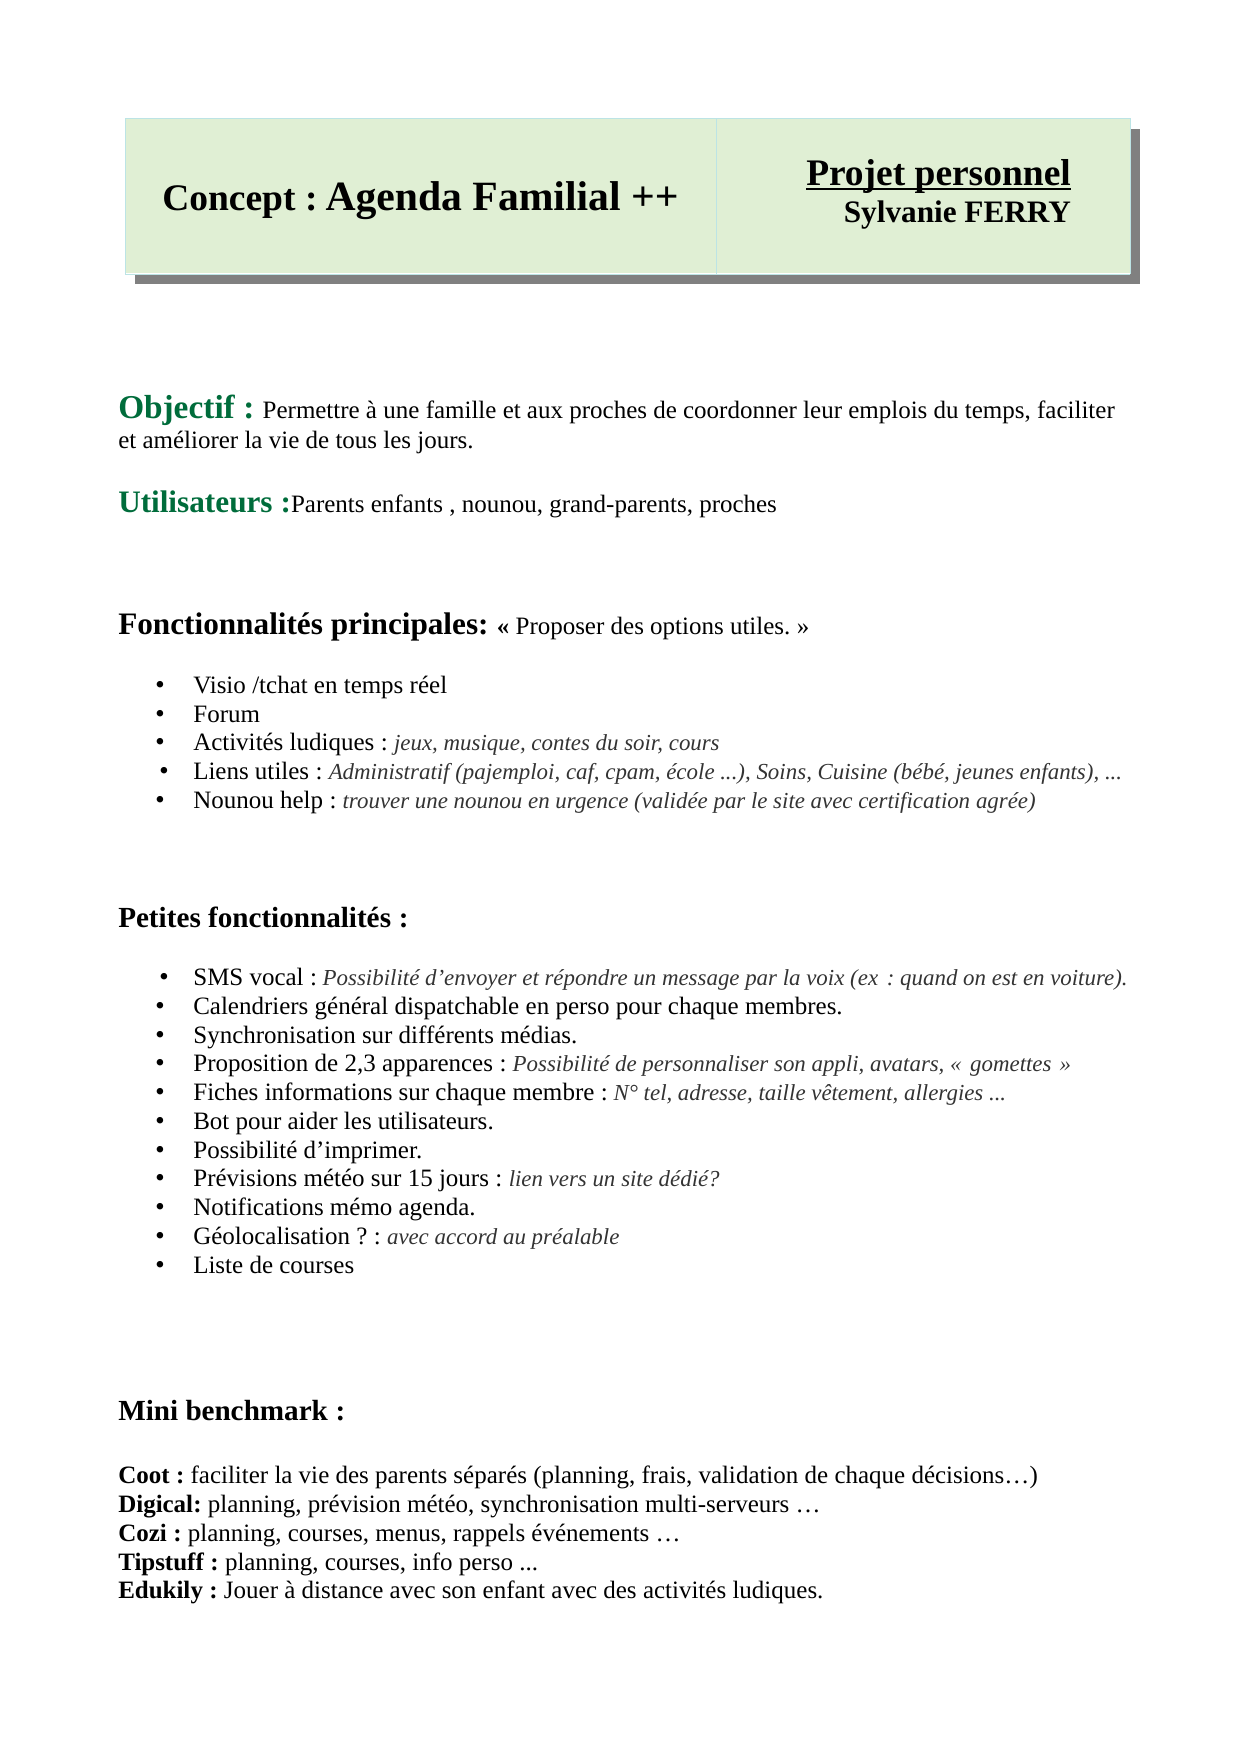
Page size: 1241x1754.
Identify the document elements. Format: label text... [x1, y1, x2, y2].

list Fiches informations sur chaque membre : N° tel, adresse, taille vêtement, allergies ... [156, 1077, 1123, 1106]
text Edukily : Jouer à distance avec son enfant avec des activités ludiques. [118, 1576, 1123, 1604]
text Petites fonctionnalités : [118, 900, 1123, 933]
list Liste de courses [156, 1250, 1123, 1278]
list Géolocalisation ? : avec accord au préalable [156, 1221, 1123, 1250]
text Mini benchmark : [118, 1393, 1123, 1427]
text Coot : faciliter la vie des parents séparés (planning, frais, validation de chaque décisions…) [118, 1461, 1123, 1489]
text Cozi : planning, courses, menus, rappels événements … [118, 1518, 1123, 1547]
list Proposition de 2,3 apparences : Possibilité de personnaliser son appli, avatars, « gomettes » [156, 1048, 1123, 1077]
list Liens utiles : Administratif (pajemploi, caf, cpam, école ...), Soins, Cuisine (bébé, jeunes enfants), ... [159, 756, 1141, 785]
text Digical: planning, prévision météo, synchronisation multi-serveurs … [118, 1489, 1123, 1518]
list Synchronisation sur différents médias. [156, 1020, 1123, 1048]
list Visio /tchat en temps réel [156, 670, 1123, 699]
list Calendriers général dispatchable en perso pour chaque membres. [156, 991, 1123, 1020]
text Tipstuff : planning, courses, info perso ... [118, 1547, 1123, 1576]
table_header Projet personnel Sylvanie FERRY [717, 119, 1130, 273]
list Forum [156, 699, 1123, 727]
list Prévisions météo sur 15 jours : lien vers un site dédié? [156, 1163, 1123, 1192]
table_header Concept : Agenda Familial ++ [126, 119, 716, 273]
list SMS vocal : Possibilité d’envoyer et répondre un message par la voix (ex : quand on est en voiture). [159, 962, 1146, 991]
list Bot pour aider les utilisateurs. [156, 1106, 1123, 1135]
list Possibilité d’imprimer. [156, 1135, 1123, 1163]
text Objectif : Permettre à une famille et aux proches de coordonner leur emplois du temps, faciliter et améliorer la vie de tous les jours. [118, 387, 1123, 454]
text Fonctionnalités principales: « Proposer des options utiles. » [118, 605, 1123, 641]
list Activités ludiques : jeux, musique, contes du soir, cours [156, 727, 1123, 756]
list Nounou help : trouver une nounou en urgence (validée par le site avec certification agrée) [156, 785, 1123, 814]
list Notifications mémo agenda. [156, 1192, 1123, 1221]
text Utilisateurs :Parents enfants , nounou, grand-parents, proches [118, 483, 1123, 519]
